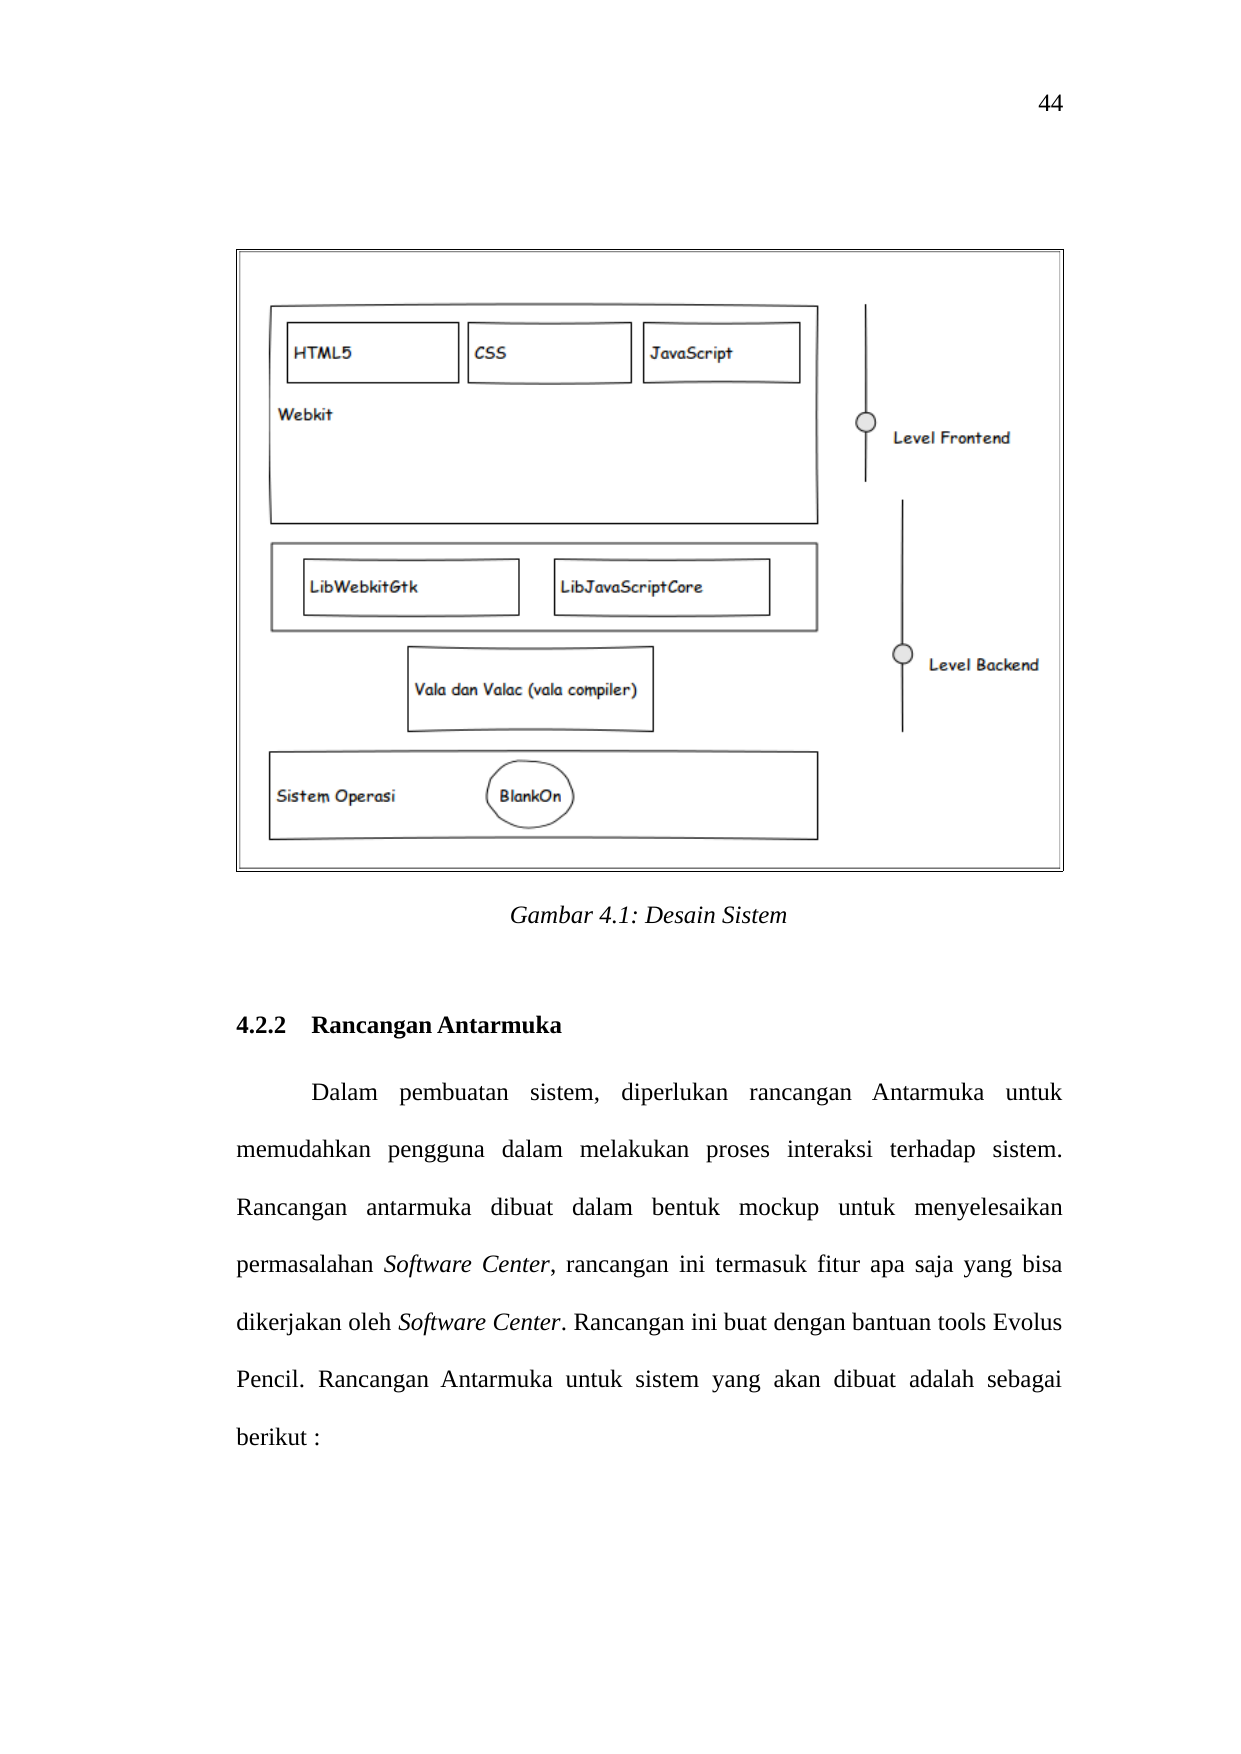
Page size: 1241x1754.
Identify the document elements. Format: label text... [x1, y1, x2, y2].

text Gambar 4.1: Desain Sistem [236, 872, 1063, 929]
picture [239, 251, 1060, 869]
subtitle Rancangan Antarmuka [236, 1010, 1063, 1039]
text Dalam pembuatan sistem, diperlukan rancangan Antarmuka untuk memudahkan pengguna dalam melakukan proses interaksi terhadap sistem. Rancangan antarmuka dibuat dalam bentuk mockup untuk menyelesaikan permasalahan Software Center, rancangan ini termasuk fitur apa saja yang bisa dikerjakan oleh Software Center. Rancangan ini buat dengan bantuan tools Evolus Pencil. Rancangan Antarmuka untuk sistem yang akan dibuat adalah sebagai berikut : [236, 1077, 1063, 1451]
text [237, 250, 1063, 871]
